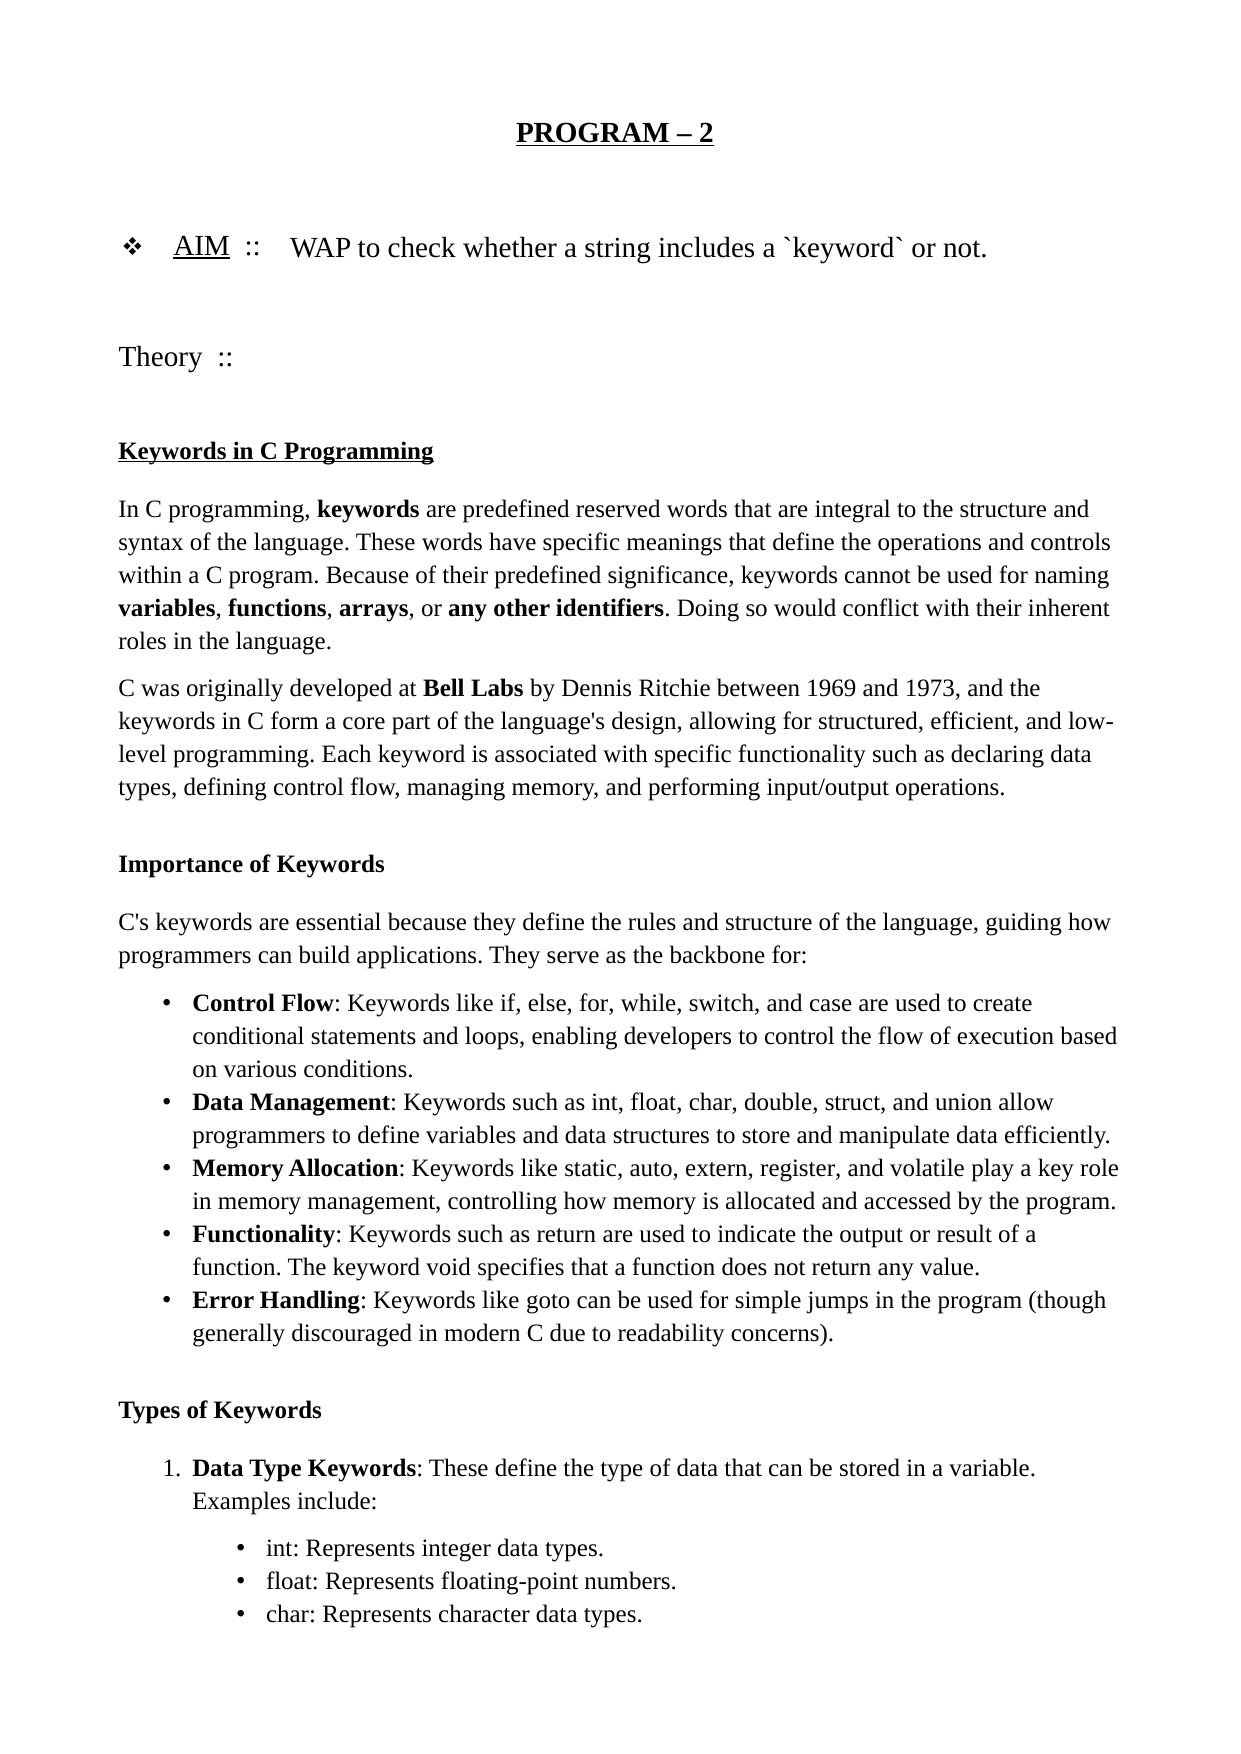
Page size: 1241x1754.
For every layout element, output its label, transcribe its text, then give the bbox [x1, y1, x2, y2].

list float: Represents floating-point numbers. [236, 1566, 1122, 1595]
subtitle Keywords in C Programming [118, 436, 1122, 464]
list char: Represents character data types. [236, 1599, 1122, 1628]
text In C programming, keywords are predefined reserved words that are integral to the structure and syntax of the language. These words have specific meanings that define the operations and controls within a C program. Because of their predefined significance, keywords cannot be used for naming variables, functions, arrays, or any other identifiers. Doing so would conflict with their inherent roles in the language. [118, 494, 1122, 654]
list Theory :: [118, 339, 293, 373]
list Functionality: Keywords such as return are used to indicate the output or result of a function. The keyword void specifies that a function does not return any value. [162, 1219, 1122, 1281]
text PROGRAM – 2 [456, 116, 773, 149]
text C was originally developed at Bell Labs by Dennis Ritchie between 1969 and 1973, and the keywords in C form a core part of the language's design, allowing for structured, efficient, and low-level programming. Each keyword is associated with specific functionality such as declaring data types, defining control flow, managing memory, and performing input/output operations. [118, 673, 1122, 801]
list Data Management: Keywords such as int, float, char, double, struct, and union allow programmers to define variables and data structures to store and manipulate data efficiently. [162, 1087, 1122, 1149]
list int: Represents integer data types. [236, 1533, 1122, 1562]
list Error Handling: Keywords like goto can be used for simple jumps in the program (though generally discouraged in modern C due to readability concerns). [162, 1285, 1122, 1347]
list Data Type Keywords: These define the type of data that can be stored in a variable. Examples include: [162, 1453, 1122, 1514]
text WAP to check whether a string includes a `keyword` or not. [290, 230, 1052, 264]
list Control Flow: Keywords like if, else, for, while, switch, and case are used to create conditional statements and loops, enabling developers to control the flow of execution based on various conditions. [162, 988, 1122, 1083]
subtitle Importance of Keywords [118, 849, 1122, 878]
text C's keywords are essential because they define the rules and structure of the language, guiding how programmers can build applications. They serve as the backbone for: [118, 907, 1122, 969]
list AIM :: [121, 228, 275, 261]
list Memory Allocation: Keywords like static, auto, extern, register, and volatile play a key role in memory management, controlling how memory is allocated and accessed by the program. [162, 1153, 1122, 1215]
subtitle Types of Keywords [118, 1395, 1122, 1423]
